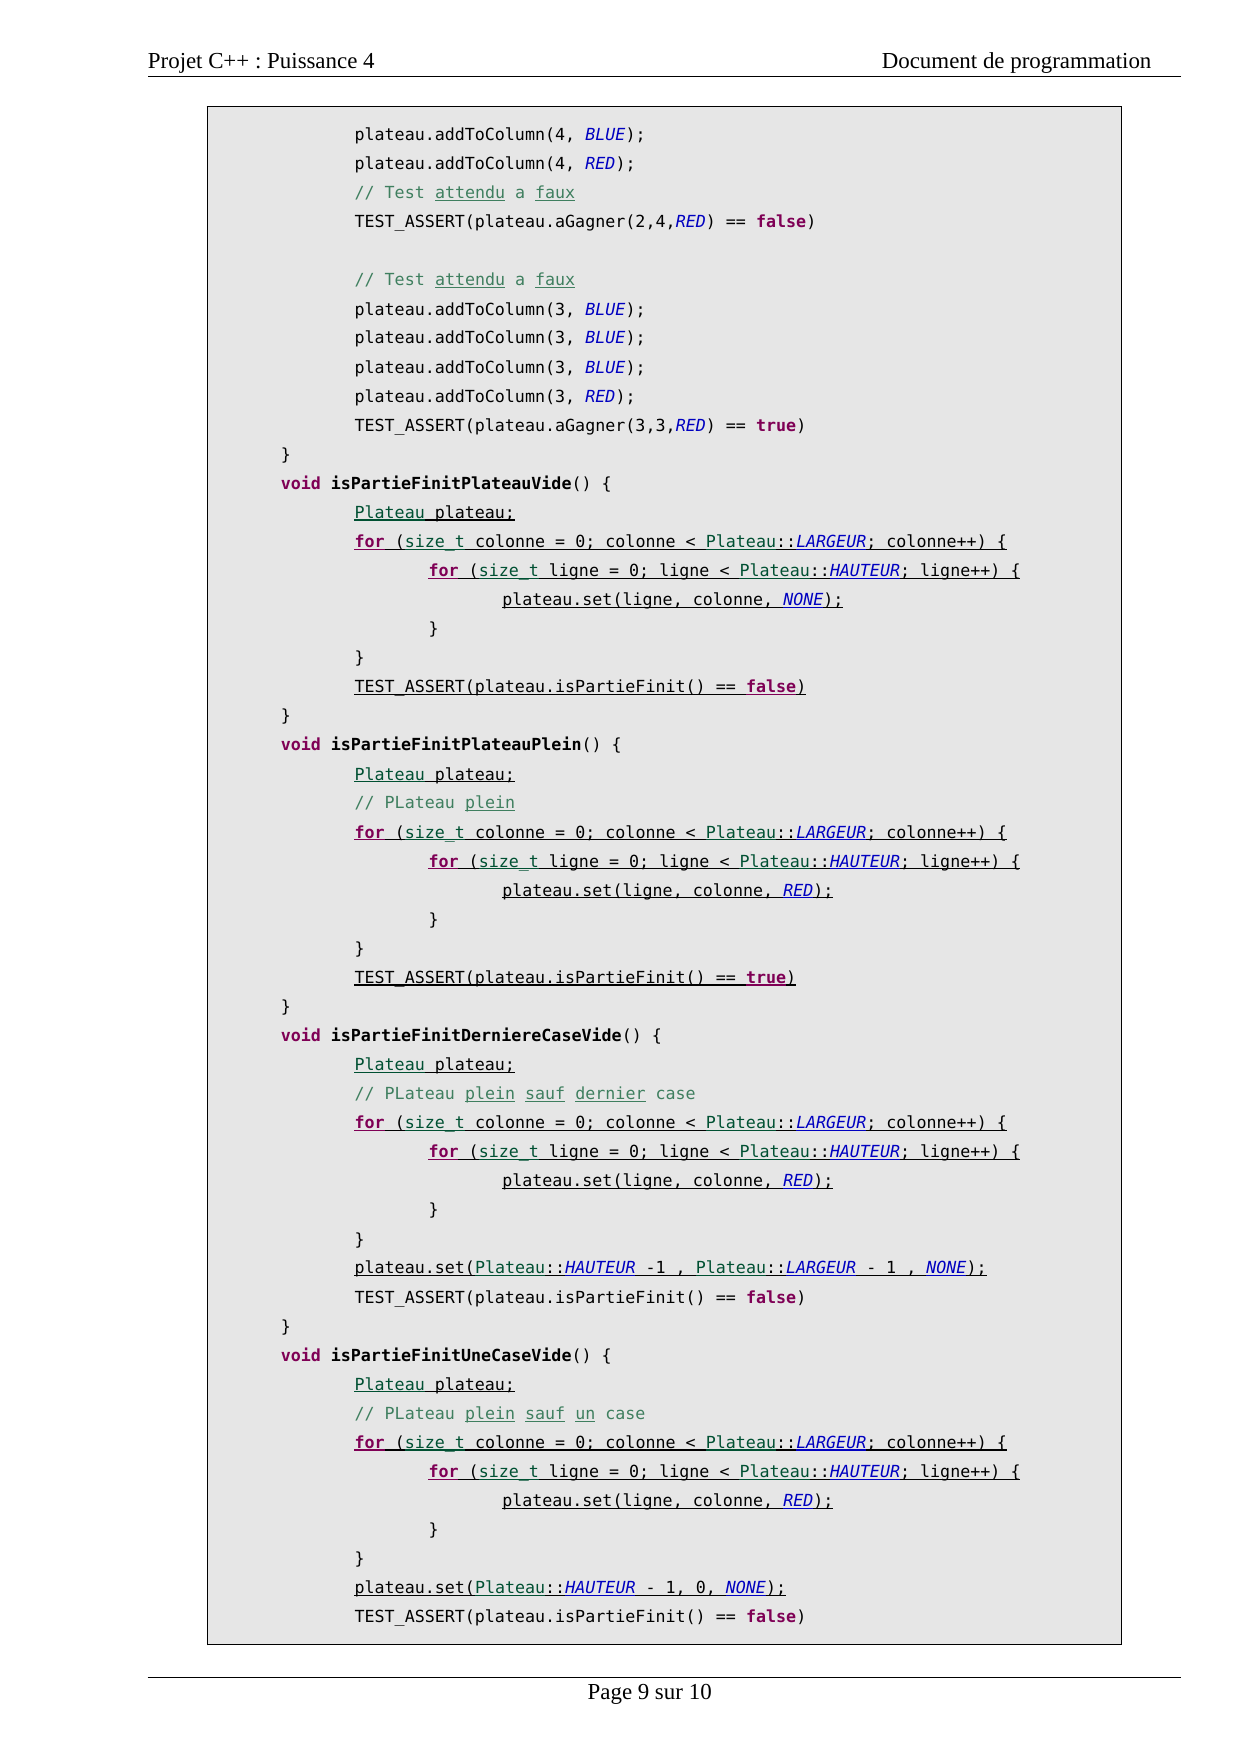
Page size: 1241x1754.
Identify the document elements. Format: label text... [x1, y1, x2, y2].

text // Test attendu a faux [208, 252, 1121, 281]
text TEST_ASSERT(plateau.aGagner(2,4,RED) == false) [208, 193, 1121, 222]
text } [505, 891, 617, 897]
text } [208, 1501, 1121, 1530]
text plateau.set(ligne, colonne, RED); [473, 1472, 575, 1479]
text Plateau plateau; [208, 746, 1121, 775]
text for (size_t ligne = 0; ligne < Plateau::HAUTEUR; ligne++) { [208, 542, 1121, 571]
text for (size_t colonne = 0; colonne < Plateau::LARGEUR; colonne++) { [208, 513, 1121, 542]
text TEST_ASSERT(plateau.isPartieFinit() == false) [208, 1588, 1121, 1644]
text plateau.addToColumn(4, RED); [208, 135, 1121, 164]
text plateau.set(ligne, colonne, NONE); [687, 571, 947, 578]
text } [208, 1298, 1121, 1327]
text plateau.set(ligne, colonne, NONE); [576, 571, 686, 578]
text void isPartieFinitPlateauPlein() { [208, 717, 1121, 746]
text plateau.set(Plateau::HAUTEUR -1 , Plateau::LARGEUR - 1 , NONE); [208, 1240, 1121, 1269]
text } [617, 1501, 649, 1508]
text } [208, 687, 1121, 717]
text plateau.set(ligne, colonne, NONE); [208, 571, 1121, 600]
text plateau.set(ligne, colonne, RED); [208, 1152, 1121, 1182]
text for (size_t ligne = 0; ligne < Plateau::HAUTEUR; ligne++) { [208, 1443, 1121, 1472]
text plateau.set(ligne, colonne, RED); [576, 1472, 686, 1479]
text // Test attendu a faux [208, 164, 1121, 193]
text plateau.set(ligne, colonne, RED); [687, 862, 947, 868]
text TEST_ASSERT(plateau.isPartieFinit() == true) [208, 949, 1121, 978]
text plateau.set(ligne, colonne, NONE); [473, 571, 575, 578]
text plateau.set(ligne, colonne, RED); [687, 1472, 947, 1479]
text } [617, 891, 649, 897]
text plateau.set(ligne, colonne, RED); [208, 862, 1121, 891]
text plateau.addToColumn(3, BLUE); [208, 310, 1121, 339]
text plateau.addToColumn(4, BLUE); [208, 107, 1121, 135]
text } [650, 1501, 818, 1508]
text Plateau plateau; [208, 484, 1121, 513]
text TEST_ASSERT(plateau.isPartieFinit() == false) [469, 1269, 971, 1275]
text TEST_ASSERT(plateau.isPartieFinit() == false) [208, 658, 1121, 687]
text } [700, 978, 791, 984]
text for (size_t ligne = 0; ligne < Plateau::HAUTEUR; ligne++) { [208, 1123, 1121, 1152]
text for (size_t ligne = 0; ligne < Plateau::HAUTEUR; ligne++) { [399, 1443, 981, 1449]
text // PLateau plein sauf un case [208, 1385, 1121, 1414]
text TEST_ASSERT(plateau.isPartieFinit() == false) [208, 1269, 1121, 1298]
text } [690, 978, 700, 984]
text for (size_t colonne = 0; colonne < Plateau::LARGEUR; colonne++) { [208, 804, 1121, 833]
text } [208, 1211, 1121, 1240]
text } [208, 1182, 1121, 1211]
text void isPartieFinitUneCaseVide() { [208, 1327, 1121, 1356]
text } [469, 978, 476, 984]
text } [617, 600, 649, 607]
text for (size_t colonne = 0; colonne < Plateau::LARGEUR; colonne++) { [208, 1414, 1121, 1443]
text } [505, 600, 617, 607]
text plateau.addToColumn(3, BLUE); [208, 339, 1121, 368]
text plateau.set(Plateau::HAUTEUR - 1, 0, NONE); [208, 1559, 1121, 1588]
text } [650, 891, 818, 897]
text plateau.addToColumn(3, BLUE); [208, 281, 1121, 310]
text } [208, 920, 1121, 949]
text for (size_t ligne = 0; ligne < Plateau::HAUTEUR; ligne++) { [399, 542, 981, 549]
text } [208, 891, 1121, 920]
text void isPartieFinitDerniereCaseVide() { [208, 1007, 1121, 1036]
text } [208, 426, 1121, 455]
text plateau.addToColumn(3, RED); [208, 368, 1121, 397]
text plateau.set(ligne, colonne, RED); [208, 1472, 1121, 1501]
text } [208, 600, 1121, 629]
text // PLateau plein sauf dernier case [208, 1065, 1121, 1094]
text } [505, 1501, 617, 1508]
text for (size_t ligne = 0; ligne < Plateau::HAUTEUR; ligne++) { [399, 833, 981, 839]
text } [650, 600, 828, 607]
text Plateau plateau; [208, 1036, 1121, 1065]
text for (size_t ligne = 0; ligne < Plateau::HAUTEUR; ligne++) { [208, 833, 1121, 862]
text // PLateau plein [208, 775, 1121, 804]
text for (size_t ligne = 0; ligne < Plateau::HAUTEUR; ligne++) { [399, 1123, 981, 1130]
text } [208, 629, 1121, 658]
text } [208, 978, 1121, 1007]
text } [208, 1530, 1121, 1559]
text TEST_ASSERT(plateau.aGagner(3,3,RED) == true) [208, 397, 1121, 426]
text void isPartieFinitPlateauVide() { [208, 455, 1121, 484]
text Plateau plateau; [208, 1356, 1121, 1385]
text for (size_t colonne = 0; colonne < Plateau::LARGEUR; colonne++) { [208, 1094, 1121, 1123]
text } [477, 978, 690, 984]
text plateau.set(ligne, colonne, RED); [576, 862, 686, 868]
